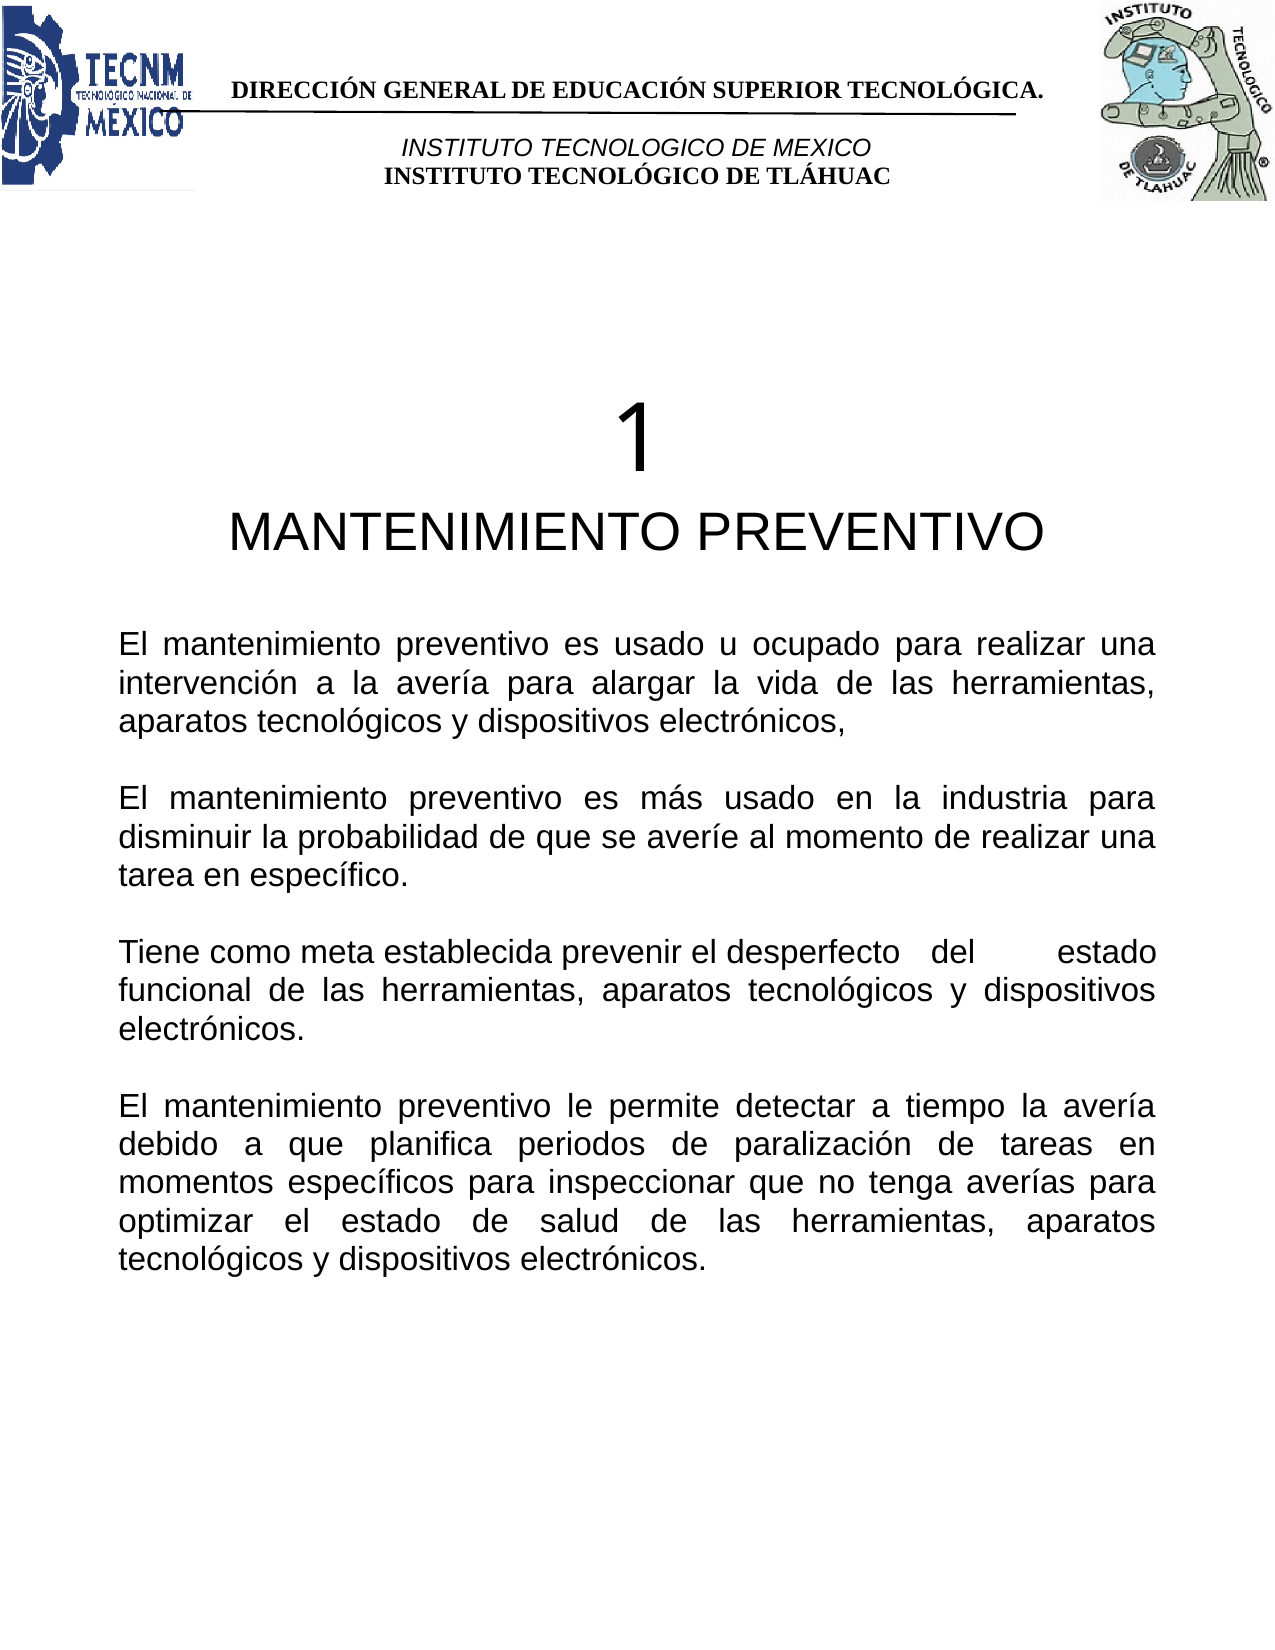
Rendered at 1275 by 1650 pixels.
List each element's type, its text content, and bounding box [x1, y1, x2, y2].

text El mantenimiento preventivo le permite detectar a tiempo la avería debido a que planifica periodos de paralización de tareas en momentos específicos para inspeccionar que no tenga averías para optimizar el estado de salud de las herramientas, aparatos tecnológicos y dispositivos electrónicos. [118, 1086, 1157, 1278]
text Tiene como meta establecida prevenir el desperfecto del estado funcional de las herramientas, aparatos tecnológicos y dispositivos electrónicos. [118, 932, 1157, 1047]
text El mantenimiento preventivo es más usado en la industria para disminuir la probabilidad de que se averíe al momento de realizar una tarea en específico. [118, 778, 1157, 893]
text El mantenimiento preventivo es usado u ocupado para realizar una intervención a la avería para alargar la vida de las herramientas, aparatos tecnológicos y dispositivos electrónicos, [118, 624, 1157, 740]
text 1 [118, 369, 1157, 500]
text MANTENIMIENTO PREVENTIVO [118, 500, 1157, 562]
